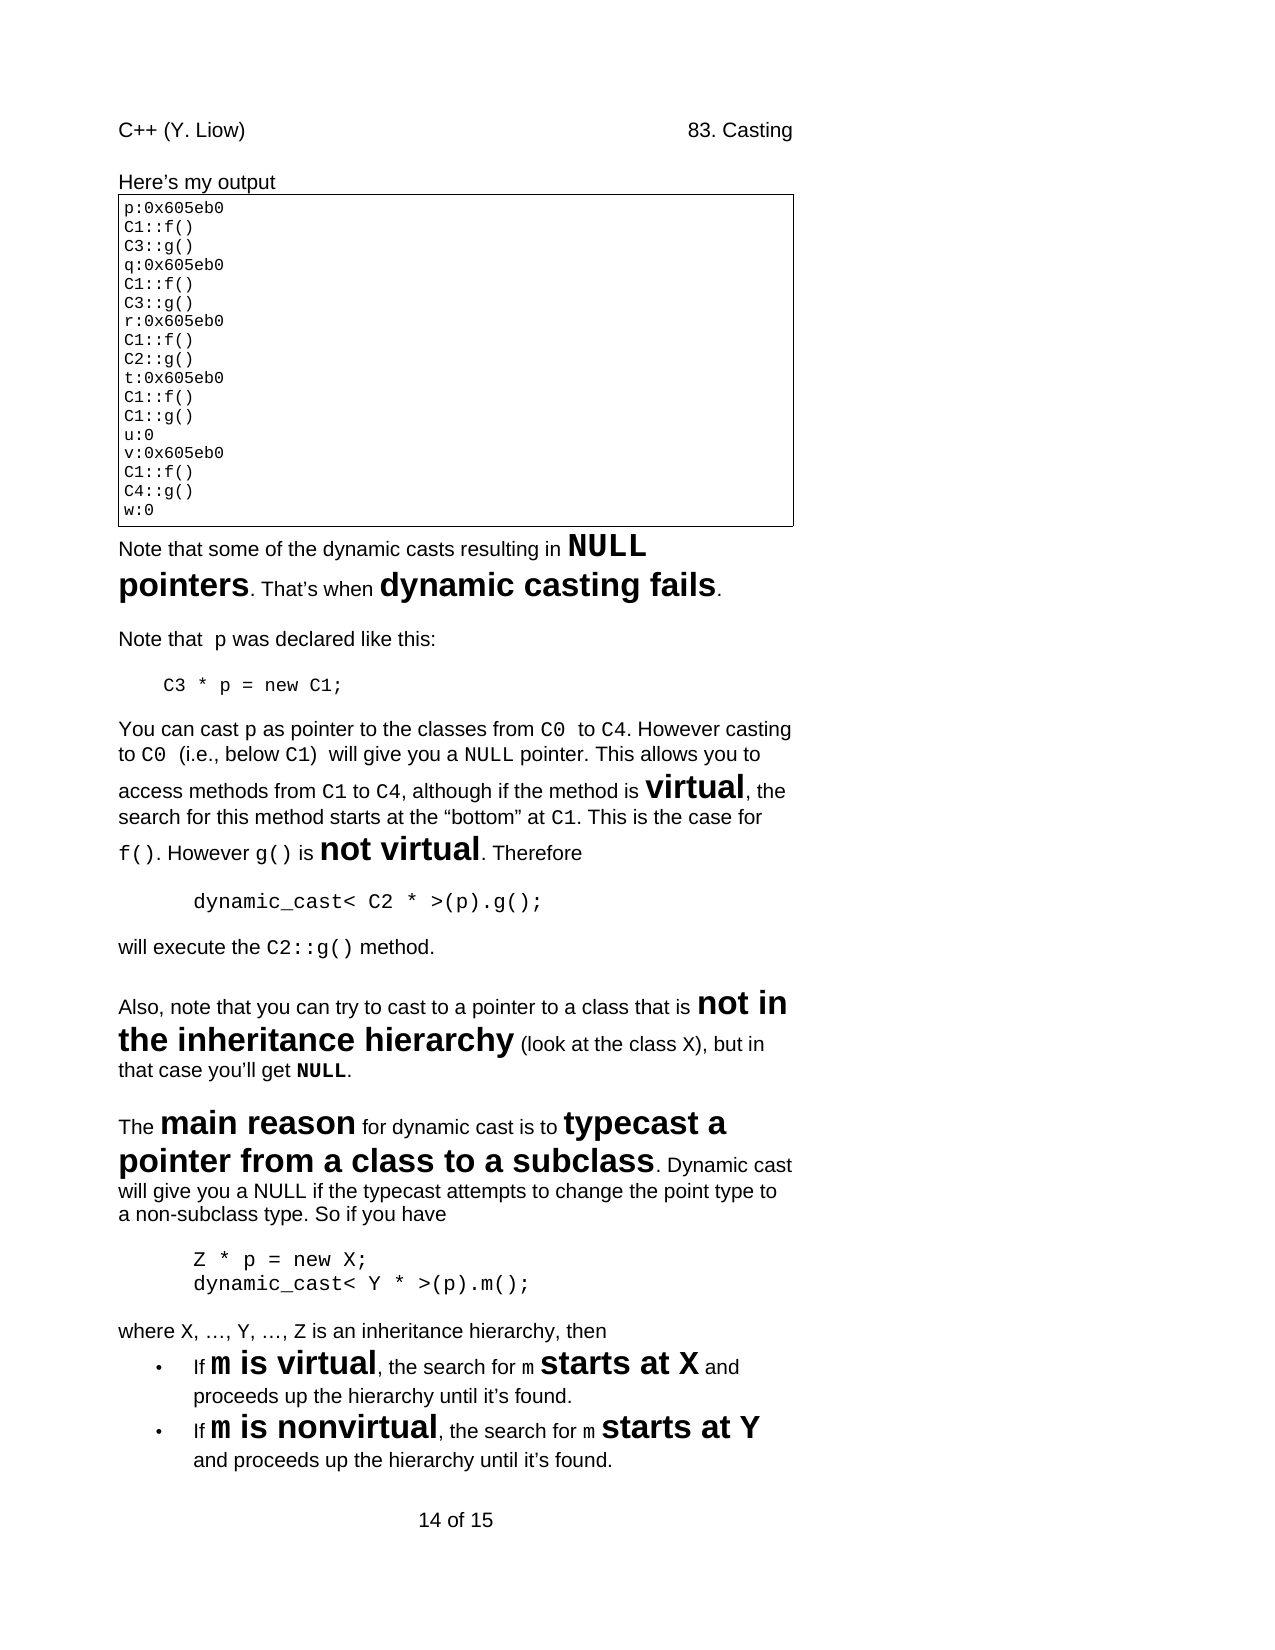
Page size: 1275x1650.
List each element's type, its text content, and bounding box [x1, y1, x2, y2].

list If m is virtual, the search for m starts at X and proceeds up the hierarchy until it’s found. [156, 1344, 793, 1408]
list If m is nonvirtual, the search for m starts at Y and proceeds up the hierarchy until it’s found. [156, 1408, 793, 1472]
text The main reason for dynamic cast is to typecast a pointer from a class to a subclass. Dynamic cast will give you a NULL if the typecast attempts to change the point type to a non-subclass type. So if you have [118, 1104, 793, 1226]
text Note that p was declared like this: [118, 627, 793, 652]
text Here’s my output [118, 171, 793, 194]
text You can cast p as pointer to the classes from C0 to C4. However casting to C0 (i.e., below C1) will give you a NULL pointer. This allows you to access methods from C1 to C4, although if the method is virtual, the search for this method starts at the “bottom” at C1. This is the case for f(). However g() is not virtual. Therefore [118, 718, 793, 868]
text will execute the C2::g() method. [118, 936, 793, 961]
text dynamic_cast< C2 * >(p).g(); [118, 891, 793, 915]
text where X, …, Y, …, Z is an inheritance hierarchy, then [118, 1319, 793, 1344]
table_header p:0x605eb0 C1::f() C3::g() q:0x605eb0 C1::f() C3::g() r:0x605eb0 C1::f() C2::g() t:0x605eb0 C1::f() C1::g() u:0 v:0x605eb0 C1::f() C4::g() w:0 [119, 195, 793, 526]
text Note that some of the dynamic casts resulting in NULL pointers. That’s when dynamic casting fails. [118, 527, 793, 604]
text dynamic_cast< Y * >(p).m(); [118, 1272, 793, 1296]
text Also, note that you can try to cast to a pointer to a class that is not in the inheritance hierarchy (look at the class X), but in that case you’ll get NULL. [118, 984, 793, 1084]
text C3 * p = new C1; [118, 675, 793, 697]
text Z * p = new X; [118, 1249, 793, 1272]
